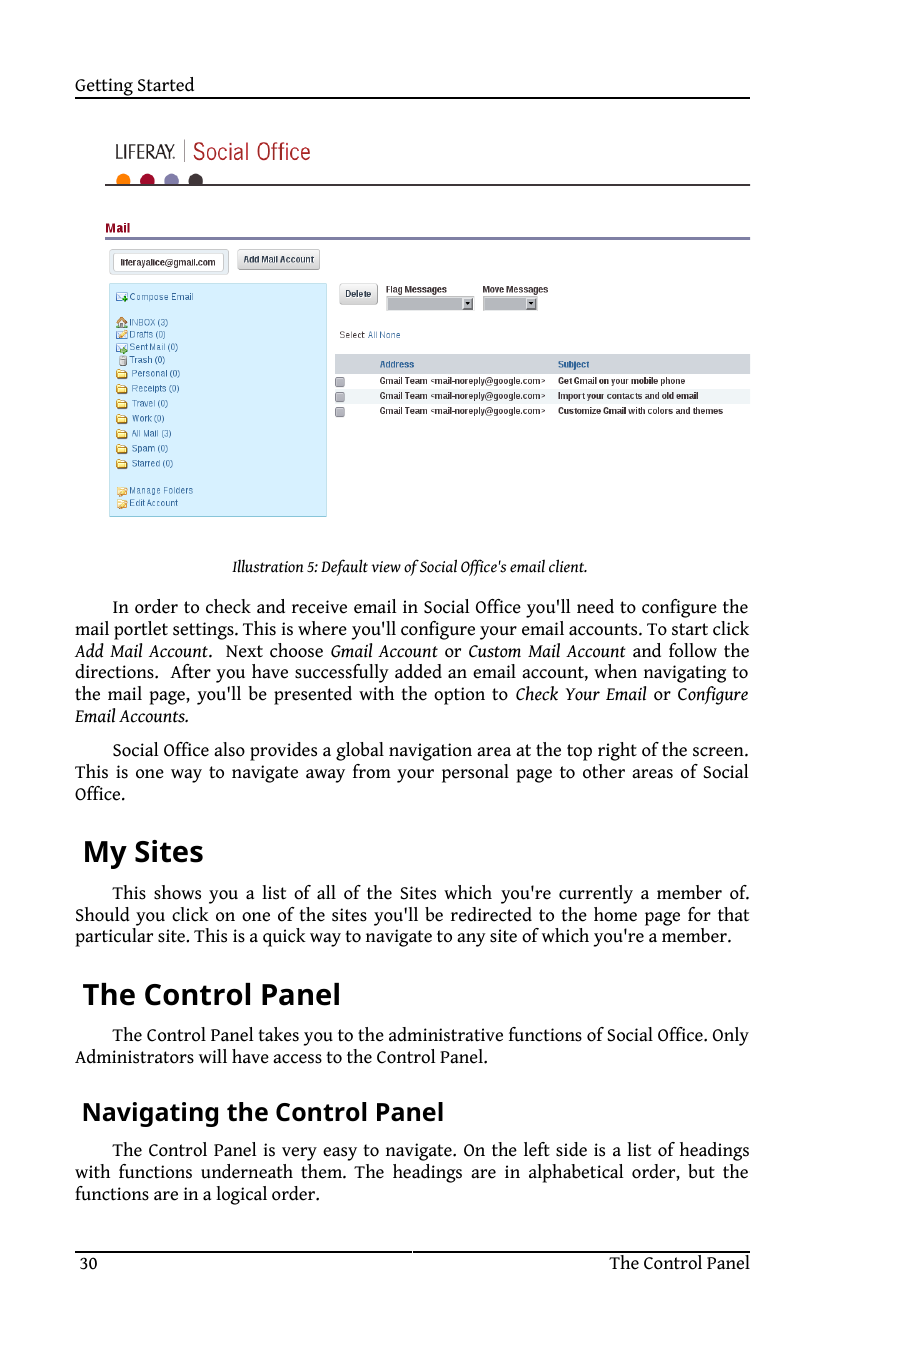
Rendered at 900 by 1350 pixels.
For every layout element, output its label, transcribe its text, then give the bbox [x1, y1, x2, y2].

text This shows you a list of all of the Sites which you're currently a member of. Should you click on one of the sites you'll be redirected to the home page for that particular site. This is a quick way to navigate to any site of which you're a member. [75, 883, 750, 948]
text The Control Panel is very easy to navigate. On the left side is a list of headings with functions underneath them. The headings are in alphabetical order, but the functions are in a logical order. [75, 1140, 750, 1206]
text Illustration 5: Default view of Social Office's email client. [75, 559, 750, 578]
text The Control Panel takes you to the administrative functions of Social Office. Only Administrators will have access to the Control Panel. [75, 1025, 750, 1069]
picture [75, 128, 750, 559]
text Social Office also provides a global navigation area at the top right of the screen. This is one way to navigate away from your personal page to other areas of Social Office. [75, 740, 750, 806]
subtitle My Sites [75, 831, 750, 871]
subtitle Navigating the Control Panel [75, 1094, 750, 1128]
subtitle The Control Panel [75, 974, 750, 1013]
text In order to check and receive email in Social Office you'll need to configure the mail portlet settings. This is where you'll configure your email accounts. To start click Add Mail Account. Next choose Gmail Account or Custom Mail Account and follow the directions. After you have successfully added an email account, when navigating to the mail page, you'll be presented with the option to Check Your Email or Configure Email Accounts. [75, 578, 750, 728]
